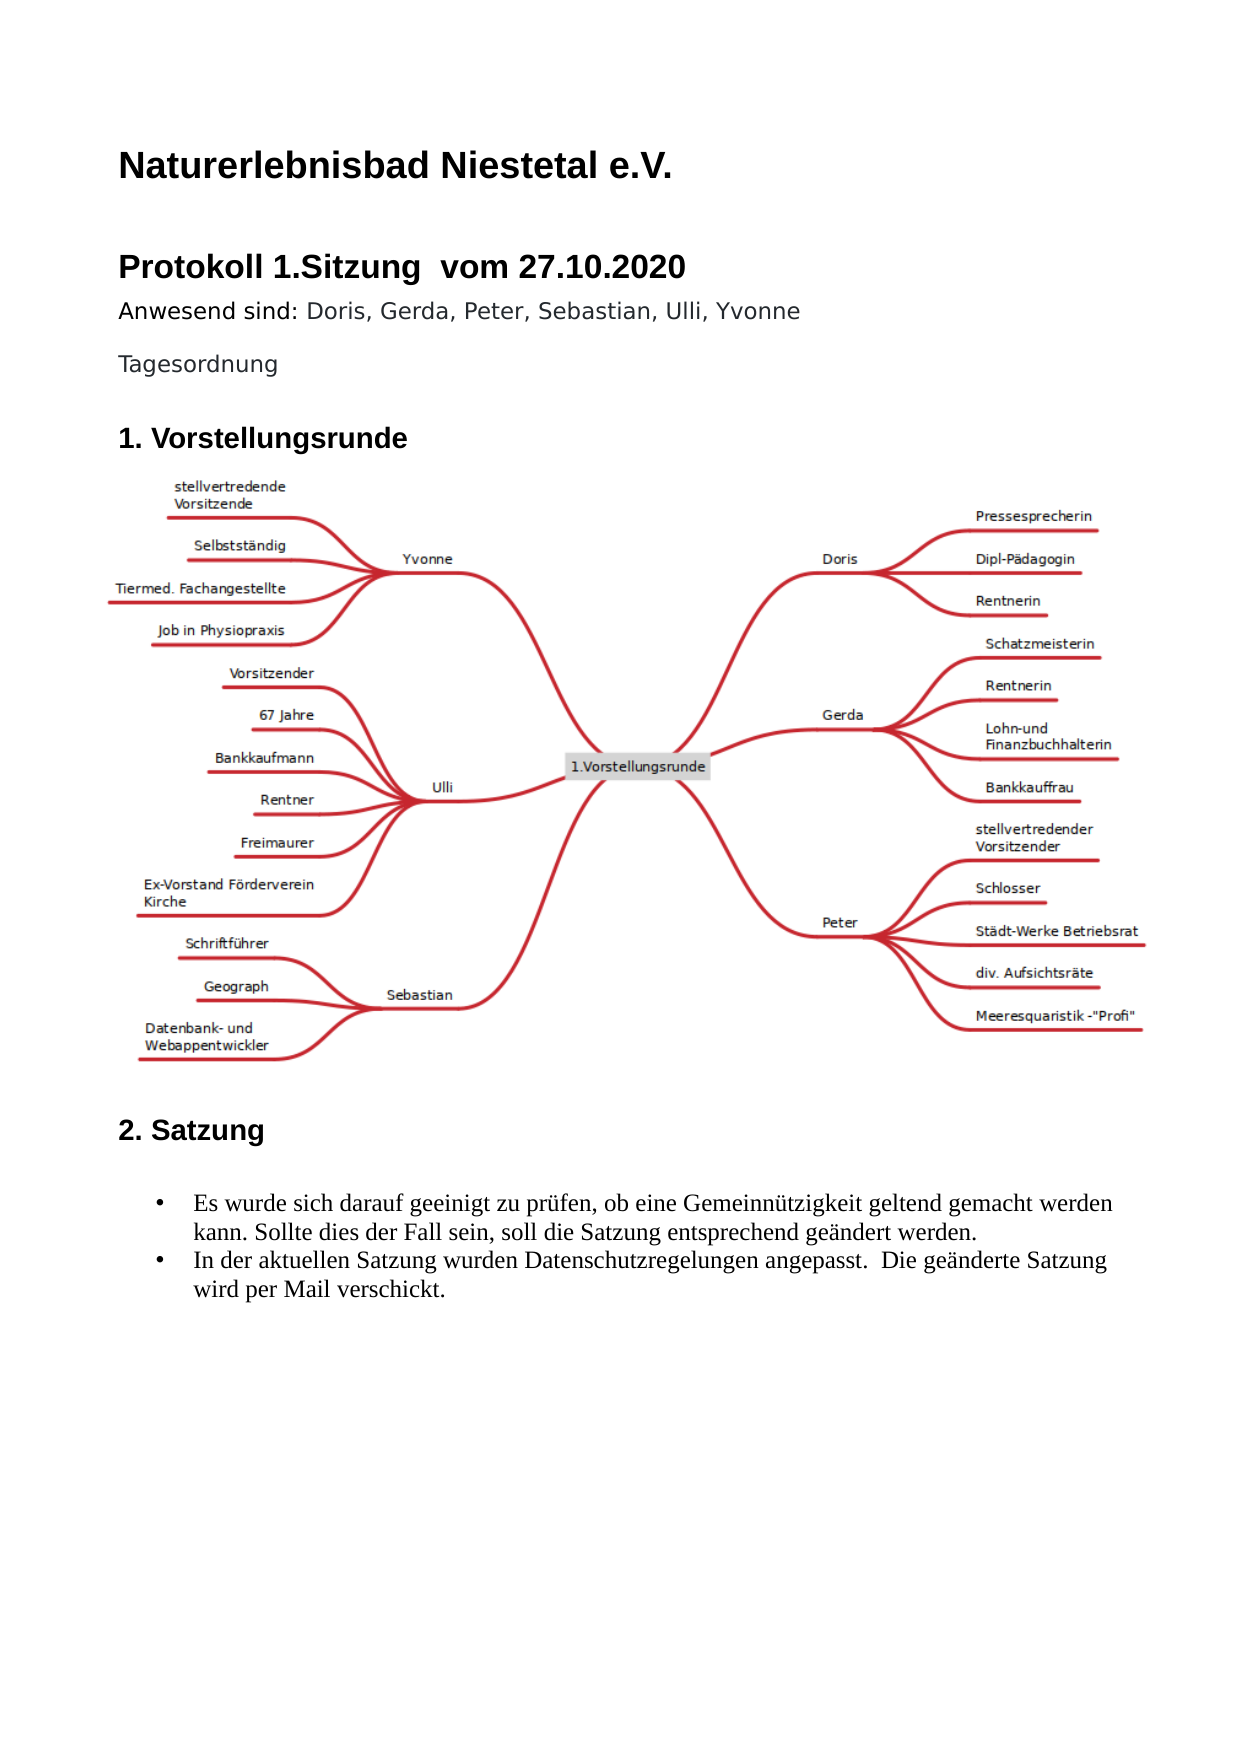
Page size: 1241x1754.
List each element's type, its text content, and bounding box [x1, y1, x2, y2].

list In der aktuellen Satzung wurden Datenschutzregelungen angepasst. Die geänderte Satzung wird per Mail verschickt. [156, 1245, 1122, 1303]
text Tagesordnung [118, 351, 1122, 378]
subtitle Naturerlebnisbad Niestetal e.V. [118, 143, 1122, 187]
text Anwesend sind: Doris, Gerda, Peter, Sebastian, Ulli, Yvonne [118, 298, 1122, 324]
subtitle 2. Satzung [118, 1113, 1122, 1147]
subtitle 1. Vorstellungsrunde [118, 421, 1122, 455]
subtitle Protokoll 1.Sitzung vom 27.10.2020 [118, 247, 1122, 285]
picture [85, 467, 1155, 1070]
list Es wurde sich darauf geeinigt zu prüfen, ob eine Gemeinnützigkeit geltend gemacht werden kann. Sollte dies der Fall sein, soll die Satzung entsprechend geändert werden. [156, 1188, 1122, 1245]
